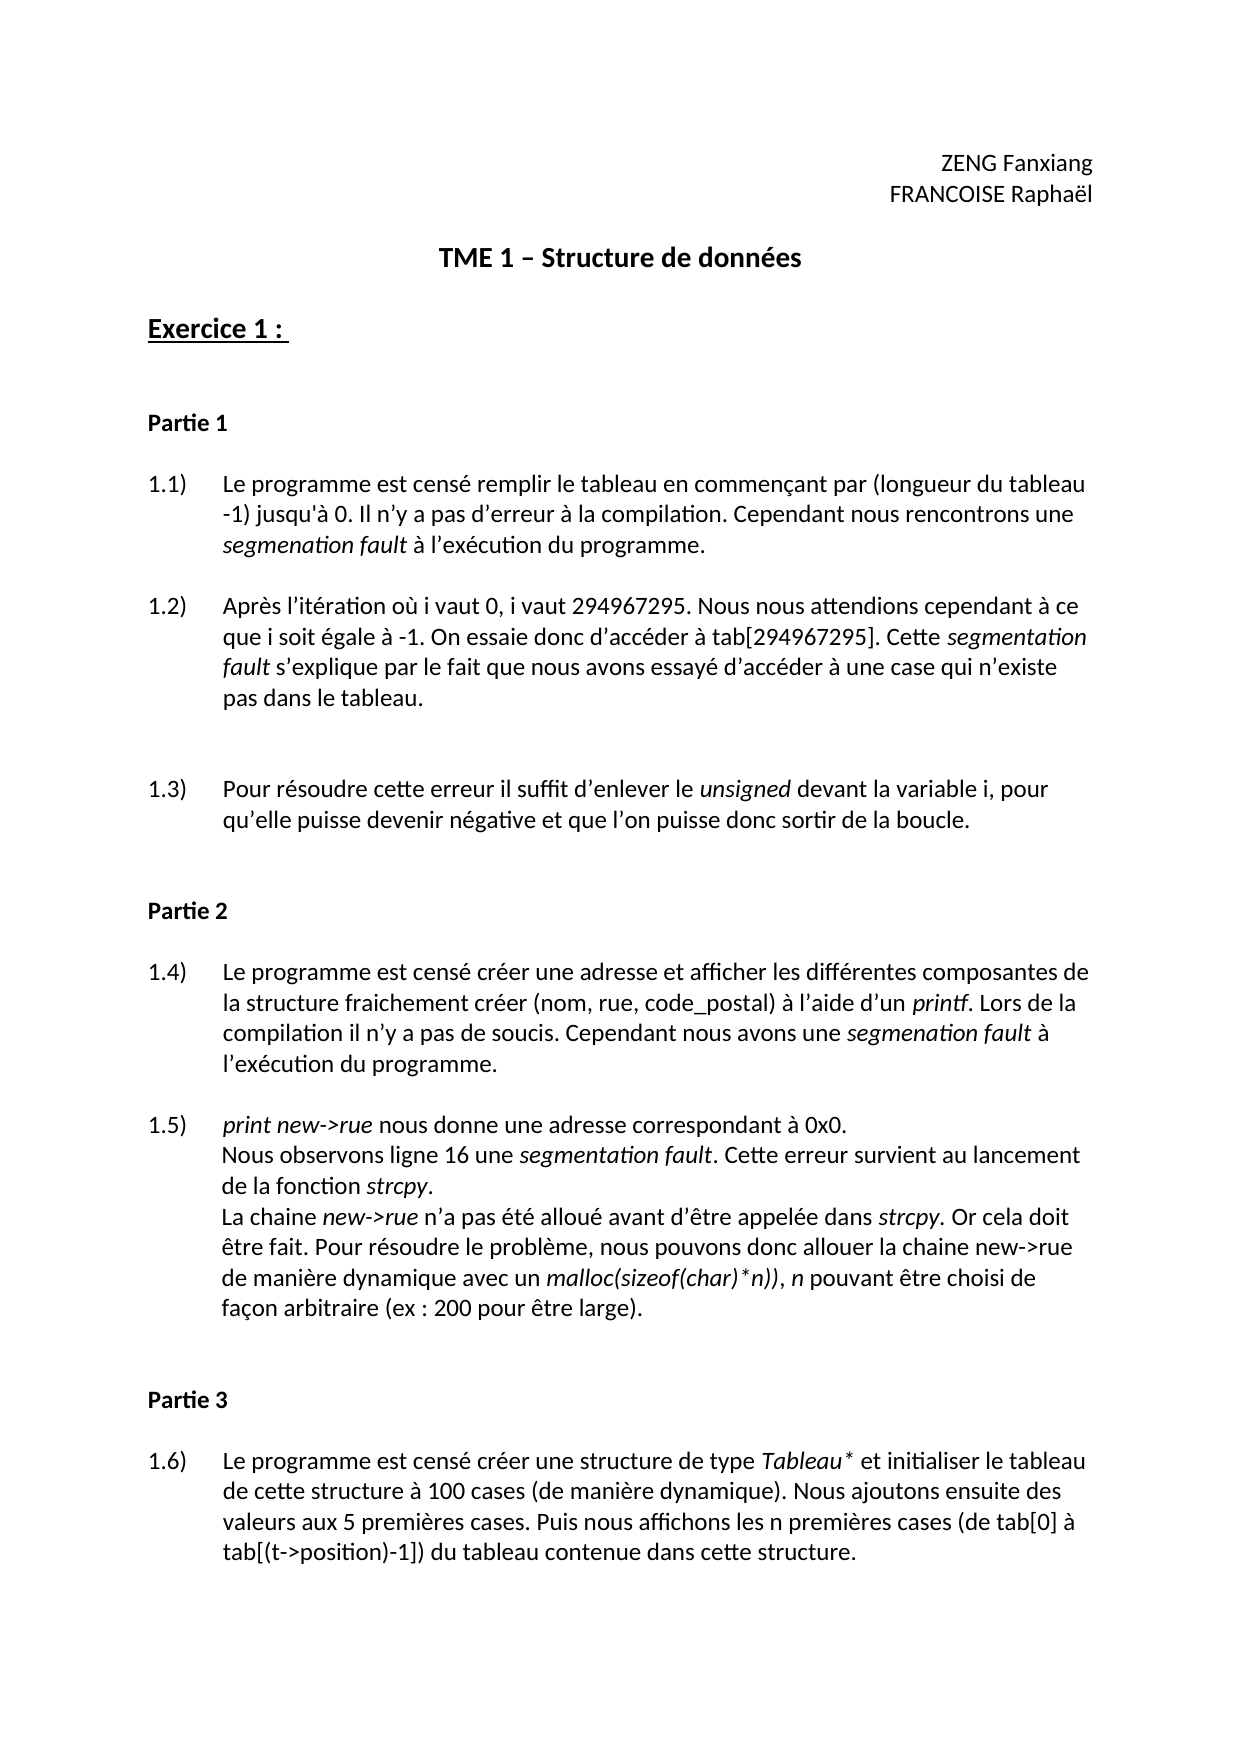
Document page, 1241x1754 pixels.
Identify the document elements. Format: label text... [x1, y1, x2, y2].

list Pour résoudre cette erreur il suffit d’enlever le unsigned devant la variable i, pour qu’elle puisse devenir négative et que l’on puisse donc sortir de la boucle. [148, 773, 1093, 834]
list Après l’itération où i vaut 0, i vaut 294967295. Nous nous attendions cependant à ce que i soit égale à -1. On essaie donc d’accéder à tab[294967295]. Cette segmentation fault s’explique par le fait que nous avons essayé d’accéder à une case qui n’existe pas dans le tableau. [148, 590, 1093, 712]
text La chaine new->rue n’a pas été alloué avant d’être appelée dans strcpy. Or cela doit être fait. Pour résoudre le problème, nous pouvons donc allouer la chaine new->rue de manière dynamique avec un malloc(sizeof(char)*n)), n pouvant être choisi de façon arbitraire (ex : 200 pour être large). [221, 1201, 1093, 1323]
text ZENG Fanxiang [148, 148, 1093, 178]
text FRANCOISE Raphaël [148, 178, 1093, 209]
text TME 1 – Structure de données [148, 239, 1093, 275]
list Le programme est censé créer une structure de type Tableau* et initialiser le tableau de cette structure à 100 cases (de manière dynamique). Nous ajoutons ensuite des valeurs aux 5 premières cases. Puis nous affichons les n premières cases (de tab[0] à tab[(t->position)-1]) du tableau contenue dans cette structure. [148, 1445, 1093, 1567]
list Le programme est censé remplir le tableau en commençant par (longueur du tableau -1) jusqu'à 0. Il n’y a pas d’erreur à la compilation. Cependant nous rencontrons une segmenation fault à l’exécution du programme. [148, 468, 1093, 560]
text Partie 2 [148, 895, 1093, 926]
text Partie 1 [148, 407, 1093, 438]
text Exercice 1 : [148, 310, 1093, 346]
text Partie 3 [148, 1384, 1093, 1414]
list Le programme est censé créer une adresse et afficher les différentes composantes de la structure fraichement créer (nom, rue, code_postal) à l’aide d’un printf. Lors de la compilation il n’y a pas de soucis. Cependant nous avons une segmenation fault à l’exécution du programme. [148, 956, 1093, 1078]
list print new->rue nous donne une adresse correspondant à 0x0. [148, 1109, 1093, 1139]
text Nous observons ligne 16 une segmentation fault. Cette erreur survient au lancement de la fonction strcpy. [221, 1139, 1093, 1201]
